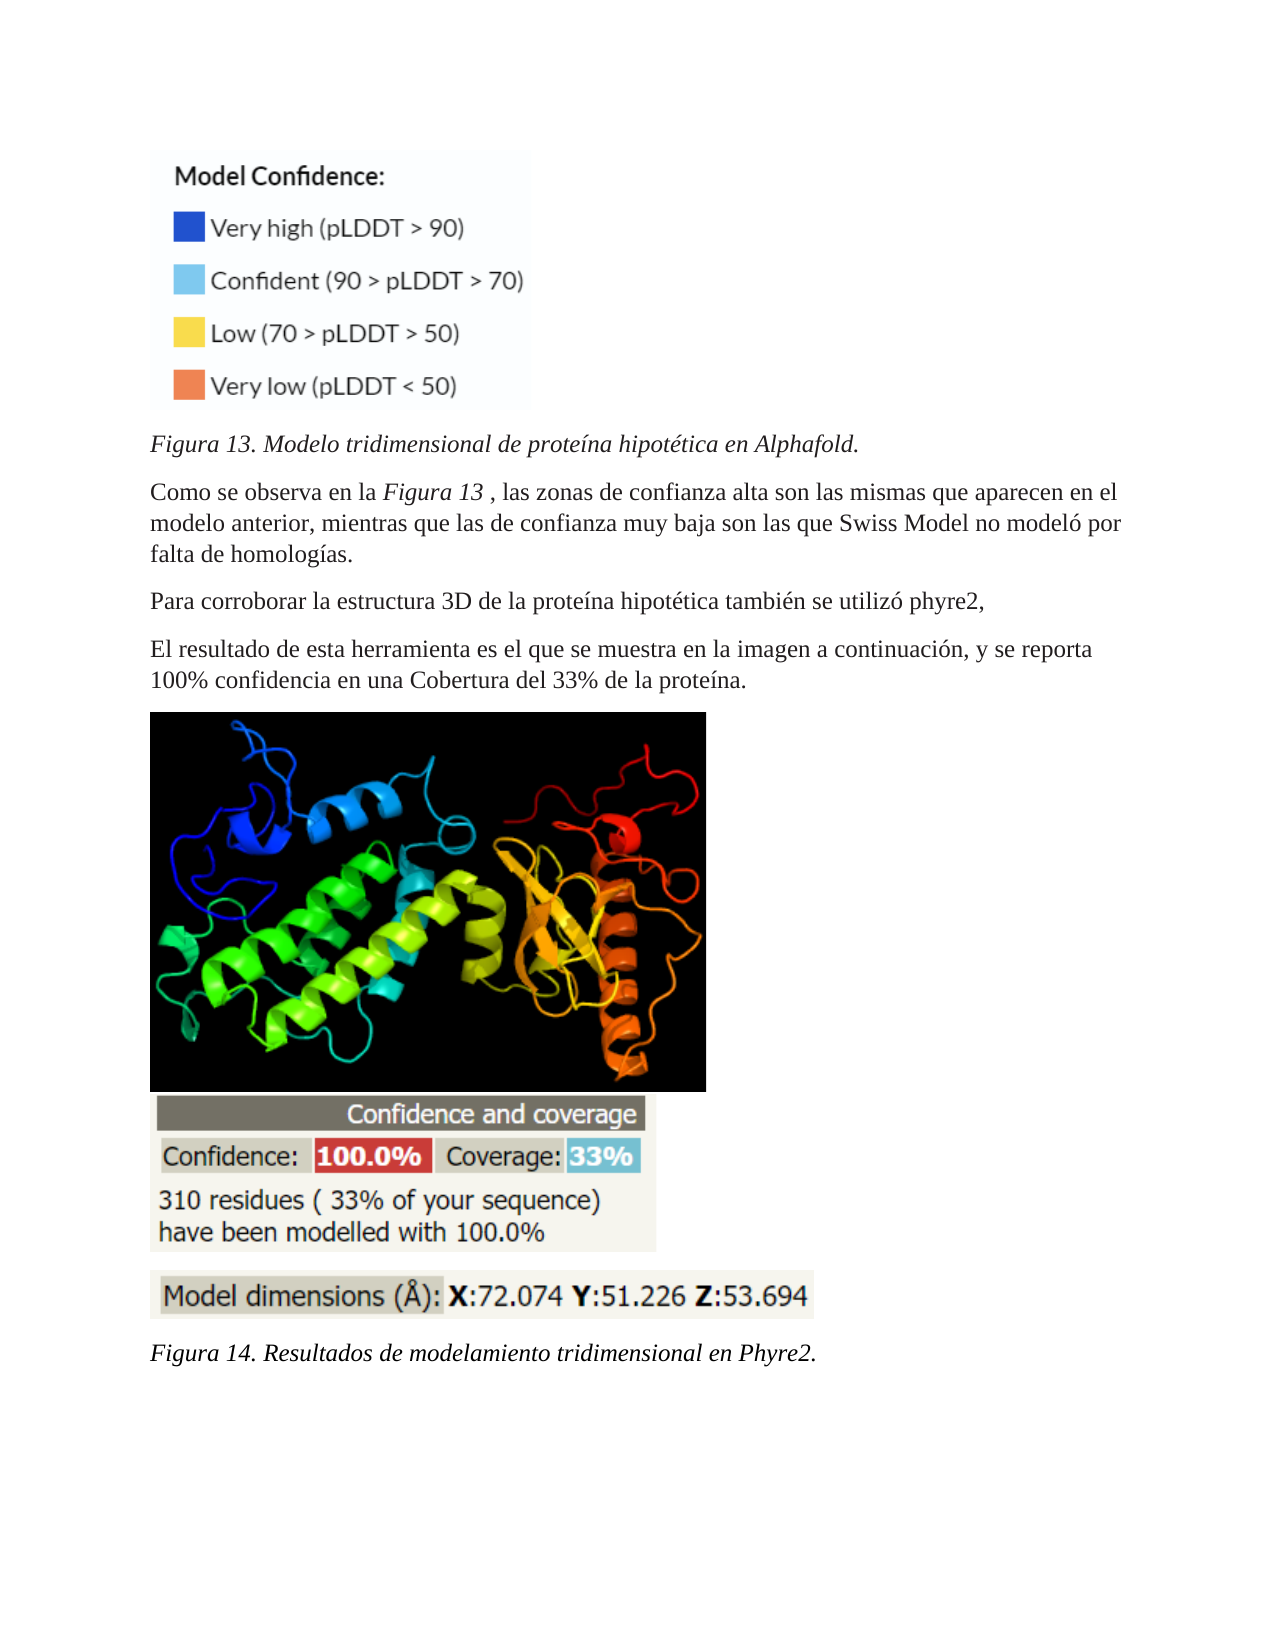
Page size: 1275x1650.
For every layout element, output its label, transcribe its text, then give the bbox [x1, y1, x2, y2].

picture [150, 150, 532, 410]
text El resultado de esta herramienta es el que se muestra en la imagen a continuación, y se reporta 100% confidencia en una Cobertura del 33% de la proteína. [150, 634, 1125, 694]
text Como se observa en la Figura 13 , las zonas de confianza alta son las mismas que aparecen en el modelo anterior, mientras que las de confianza muy baja son las que Swiss Model no modeló por falta de homologías. [150, 477, 1125, 567]
picture [150, 1270, 814, 1319]
text Para corroborar la estructura 3D de la proteína hipotética también se utilizó phyre2, [150, 586, 1125, 615]
text Figura 13. Modelo tridimensional de proteína hipotética en Alphafold. [150, 429, 1125, 458]
picture [150, 712, 707, 1092]
text Figura 14. Resultados de modelamiento tridimensional en Phyre2. [150, 1338, 1125, 1367]
picture [150, 1094, 657, 1252]
